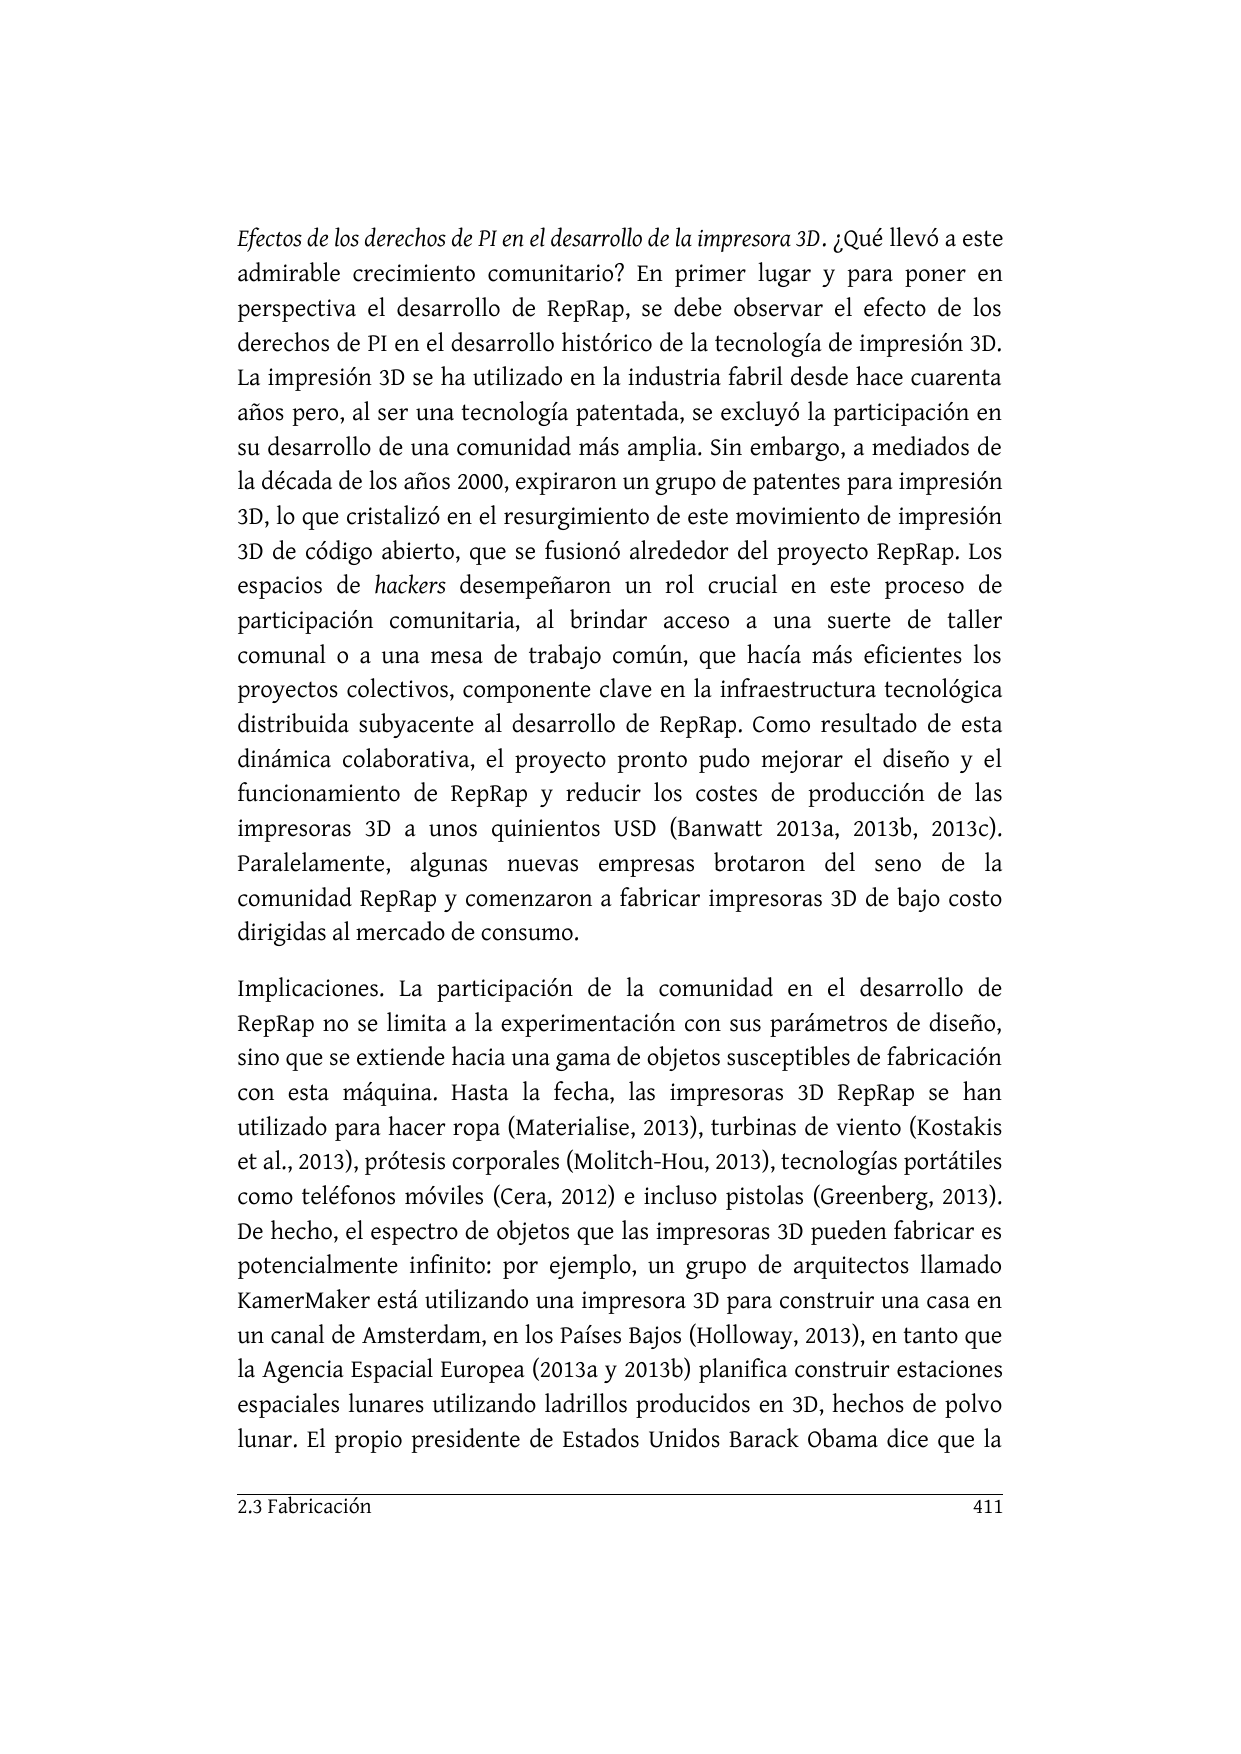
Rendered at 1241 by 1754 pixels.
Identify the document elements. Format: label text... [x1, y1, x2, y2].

text Efectos de los derechos de PI en el desarrollo de la impresora 3D. ¿Qué llevó a este admirable crecimiento comunitario? En primer lugar y para poner en perspectiva el desarrollo de RepRap, se debe observar el efecto de los derechos de PI en el desarrollo histórico de la tecnología de impresión 3D. La impresión 3D se ha utilizado en la industria fabril desde hace cuarenta años pero, al ser una tecnología patentada, se excluyó la participación en su desarrollo de una comunidad más amplia. Sin embargo, a mediados de la década de los años 2000, expiraron un grupo de patentes para impresión 3D, lo que cristalizó en el resurgimiento de este movimiento de impresión 3D de código abierto, que se fusionó alrededor del proyecto RepRap. Los espacios de hackers desempeñaron un rol crucial en este proceso de participación comunitaria, al brindar acceso a una suerte de taller comunal o a una mesa de trabajo común, que hacía más eficientes los proyectos colectivos, componente clave en la infraestructura tecnológica distribuida subyacente al desarrollo de RepRap. Como resultado de esta dinámica colaborativa, el proyecto pronto pudo mejorar el diseño y el funcionamiento de RepRap y reducir los costes de producción de las impresoras 3D a unos quinientos USD (Banwatt 2013a, 2013b, 2013c). Paralelamente, algunas nuevas empresas brotaron del seno de la comunidad RepRap y comenzaron a fabricar impresoras 3D de bajo costo dirigidas al mercado de consumo. [237, 225, 1003, 948]
text Implicaciones. La participación de la comunidad en el desarrollo de RepRap no se limita a la experimentación con sus parámetros de diseño, sino que se extiende hacia una gama de objetos susceptibles de fabricación con esta máquina. Hasta la fecha, las impresoras 3D RepRap se han utilizado para hacer ropa (Materialise, 2013), turbinas de viento (Kostakis et al., 2013), prótesis corporales (Molitch-Hou, 2013), tecnologías portátiles como teléfonos móviles (Cera, 2012) e incluso pistolas (Greenberg, 2013). De hecho, el espectro de objetos que las impresoras 3D pueden fabricar es potencialmente infinito: por ejemplo, un grupo de arquitectos llamado KamerMaker está utilizando una impresora 3D para construir una casa en un canal de Amsterdam, en los Países Bajos (Holloway, 2013), en tanto que la Agencia Espacial Europea (2013a y 2013b) planifica construir estaciones espaciales lunares utilizando ladrillos producidos en 3D, hechos de polvo lunar. El propio presidente de Estados Unidos Barack Obama dice que la [237, 974, 1003, 1454]
